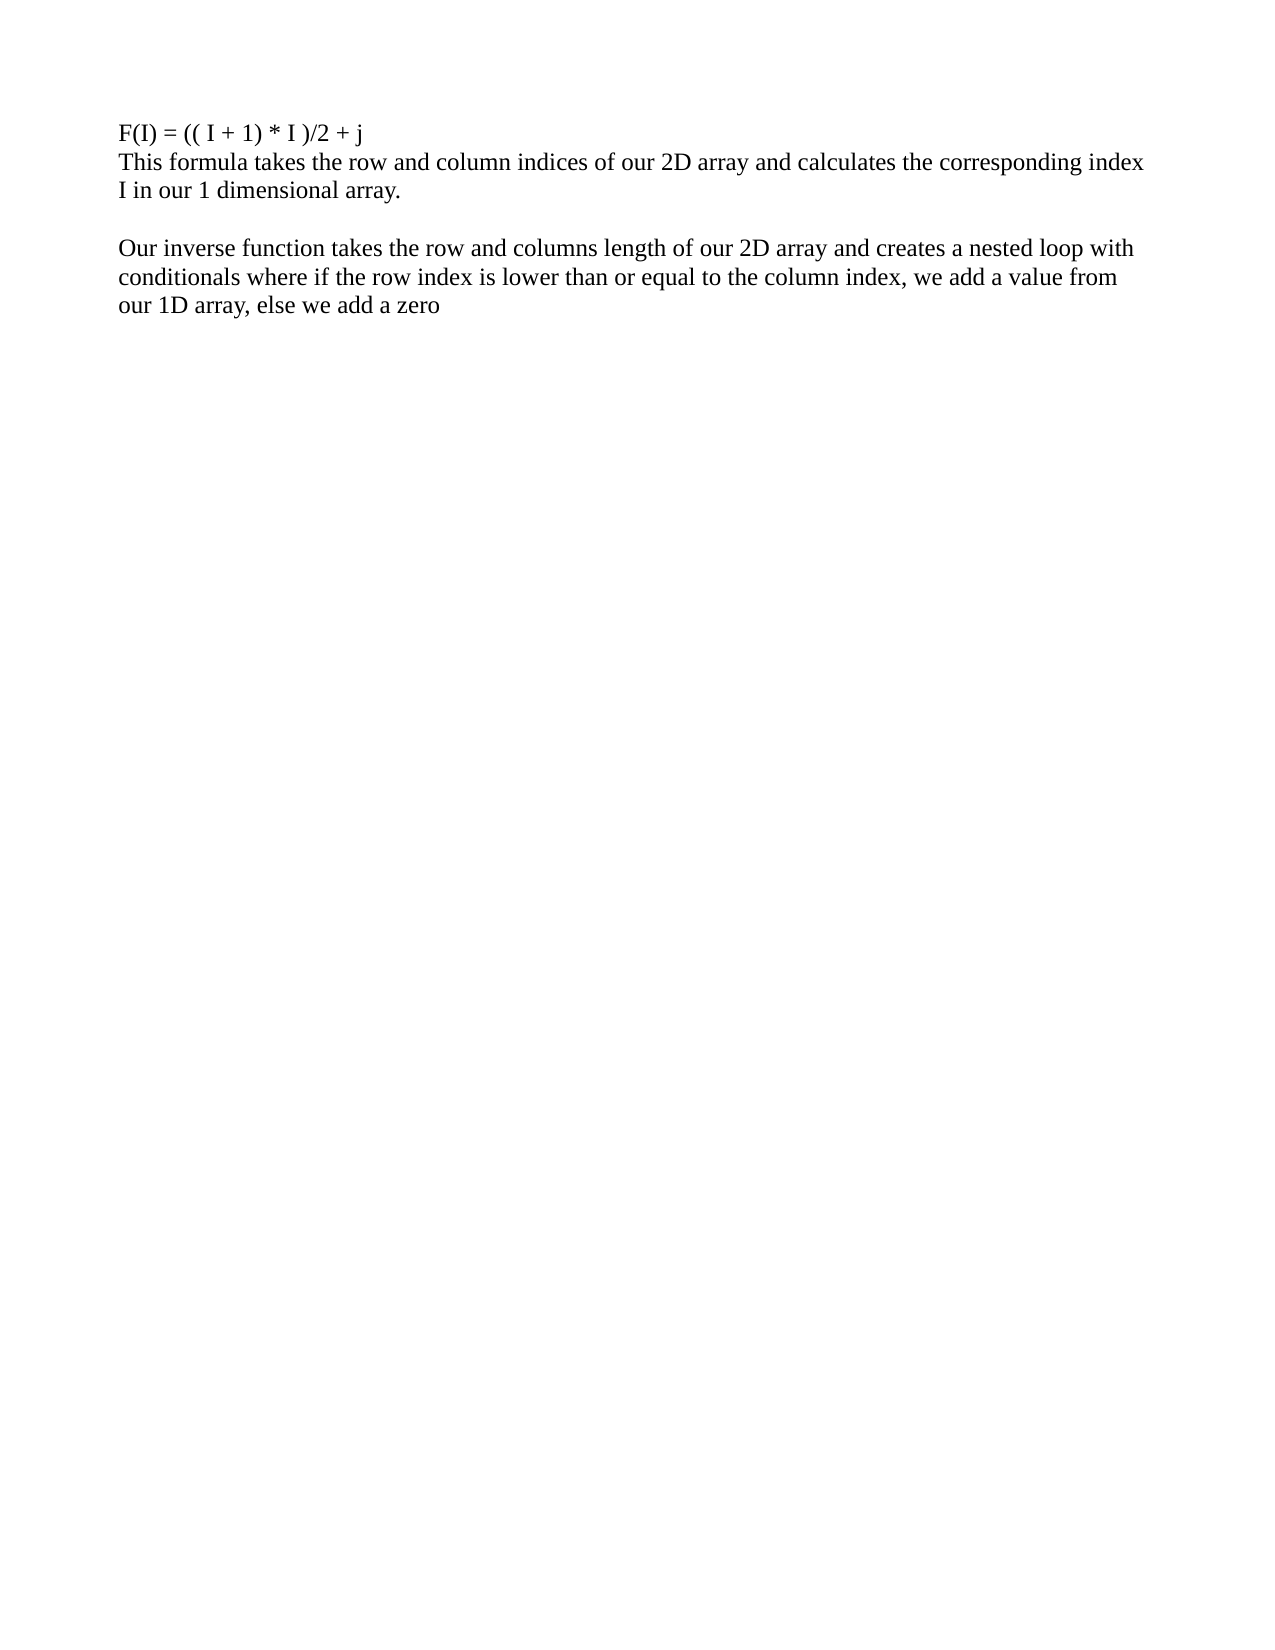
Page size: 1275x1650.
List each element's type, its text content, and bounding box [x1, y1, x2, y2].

text This formula takes the row and column indices of our 2D array and calculates the corresponding index I in our 1 dimensional array. [118, 147, 1157, 204]
text F(I) = (( I + 1) * I )/2 + j [118, 118, 1157, 147]
text Our inverse function takes the row and columns length of our 2D array and creates a nested loop with conditionals where if the row index is lower than or equal to the column index, we add a value from our 1D array, else we add a zero [118, 233, 1157, 319]
